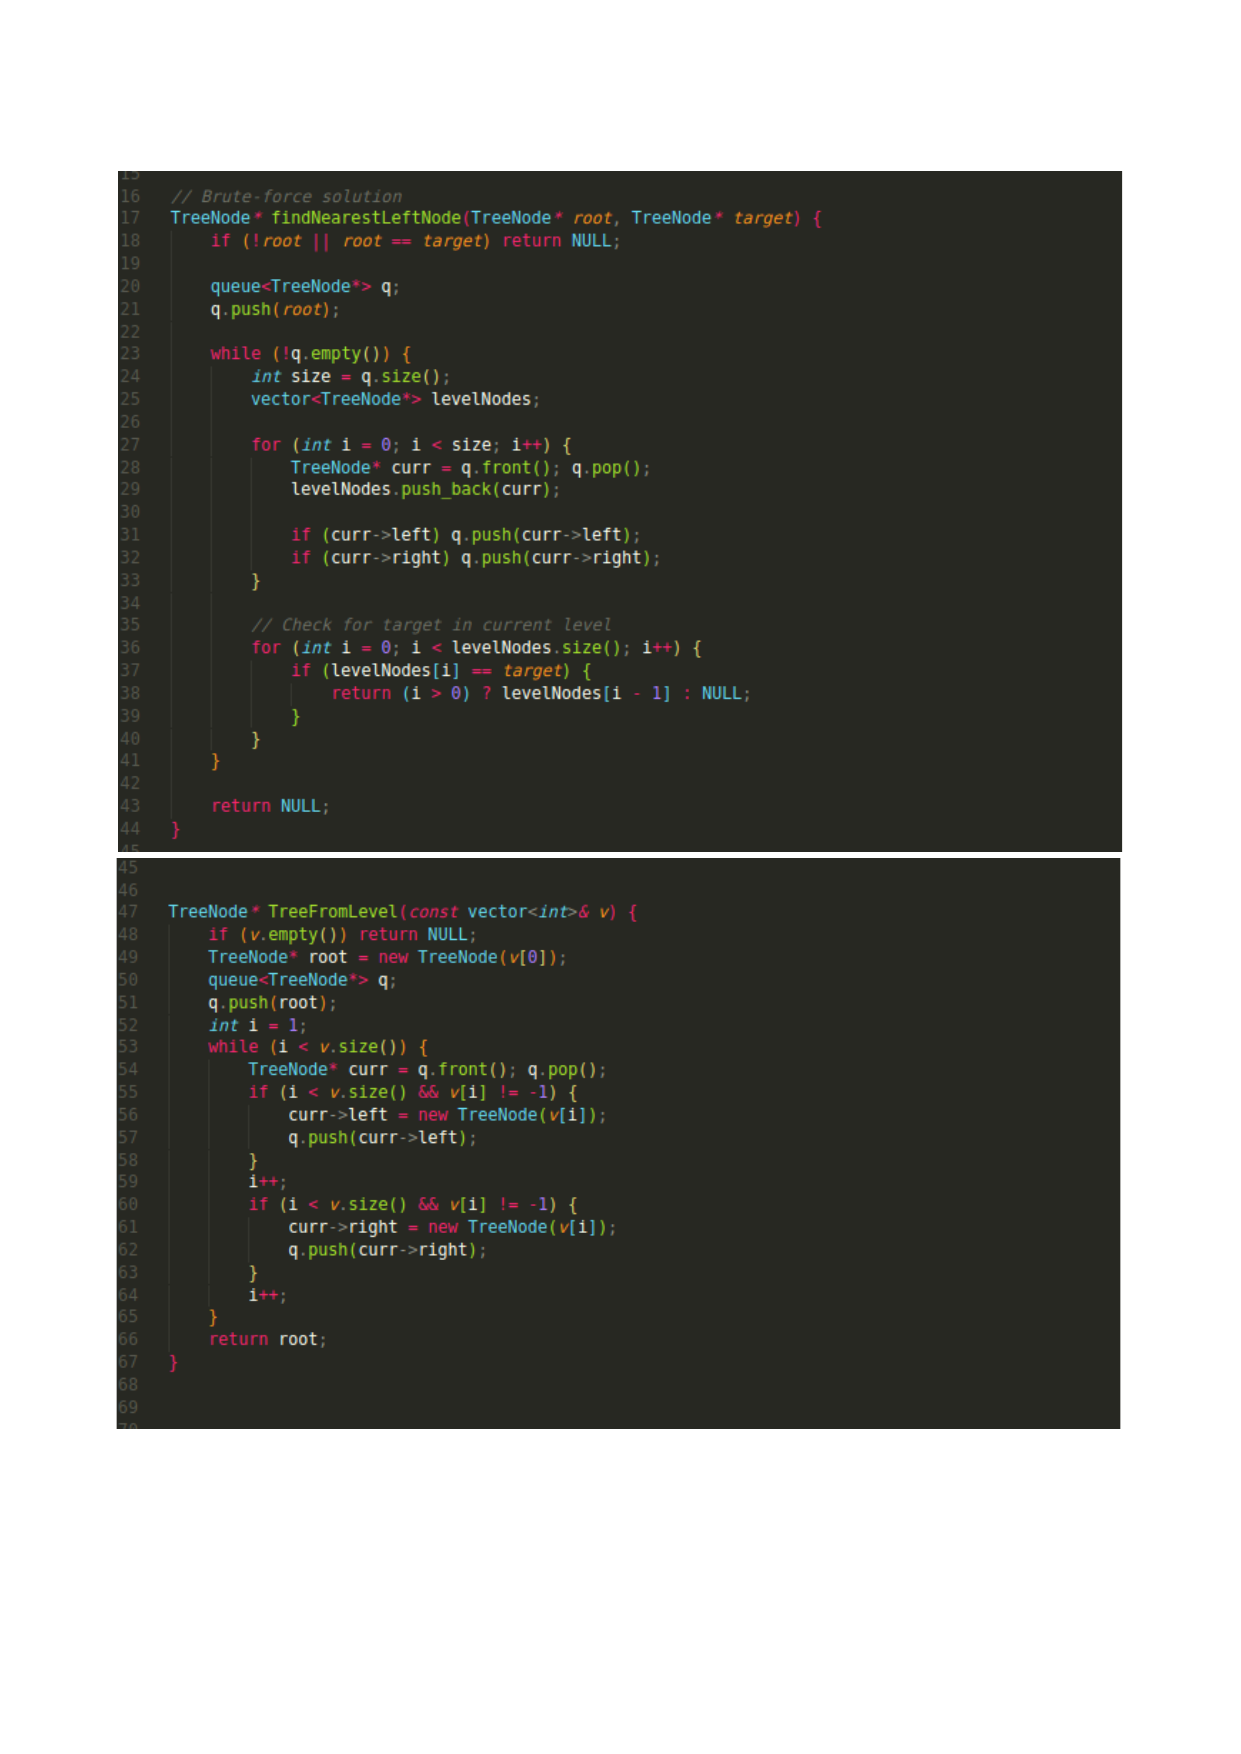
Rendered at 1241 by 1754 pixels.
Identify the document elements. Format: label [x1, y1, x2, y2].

picture [118, 171, 1123, 852]
picture [116, 858, 1121, 1429]
